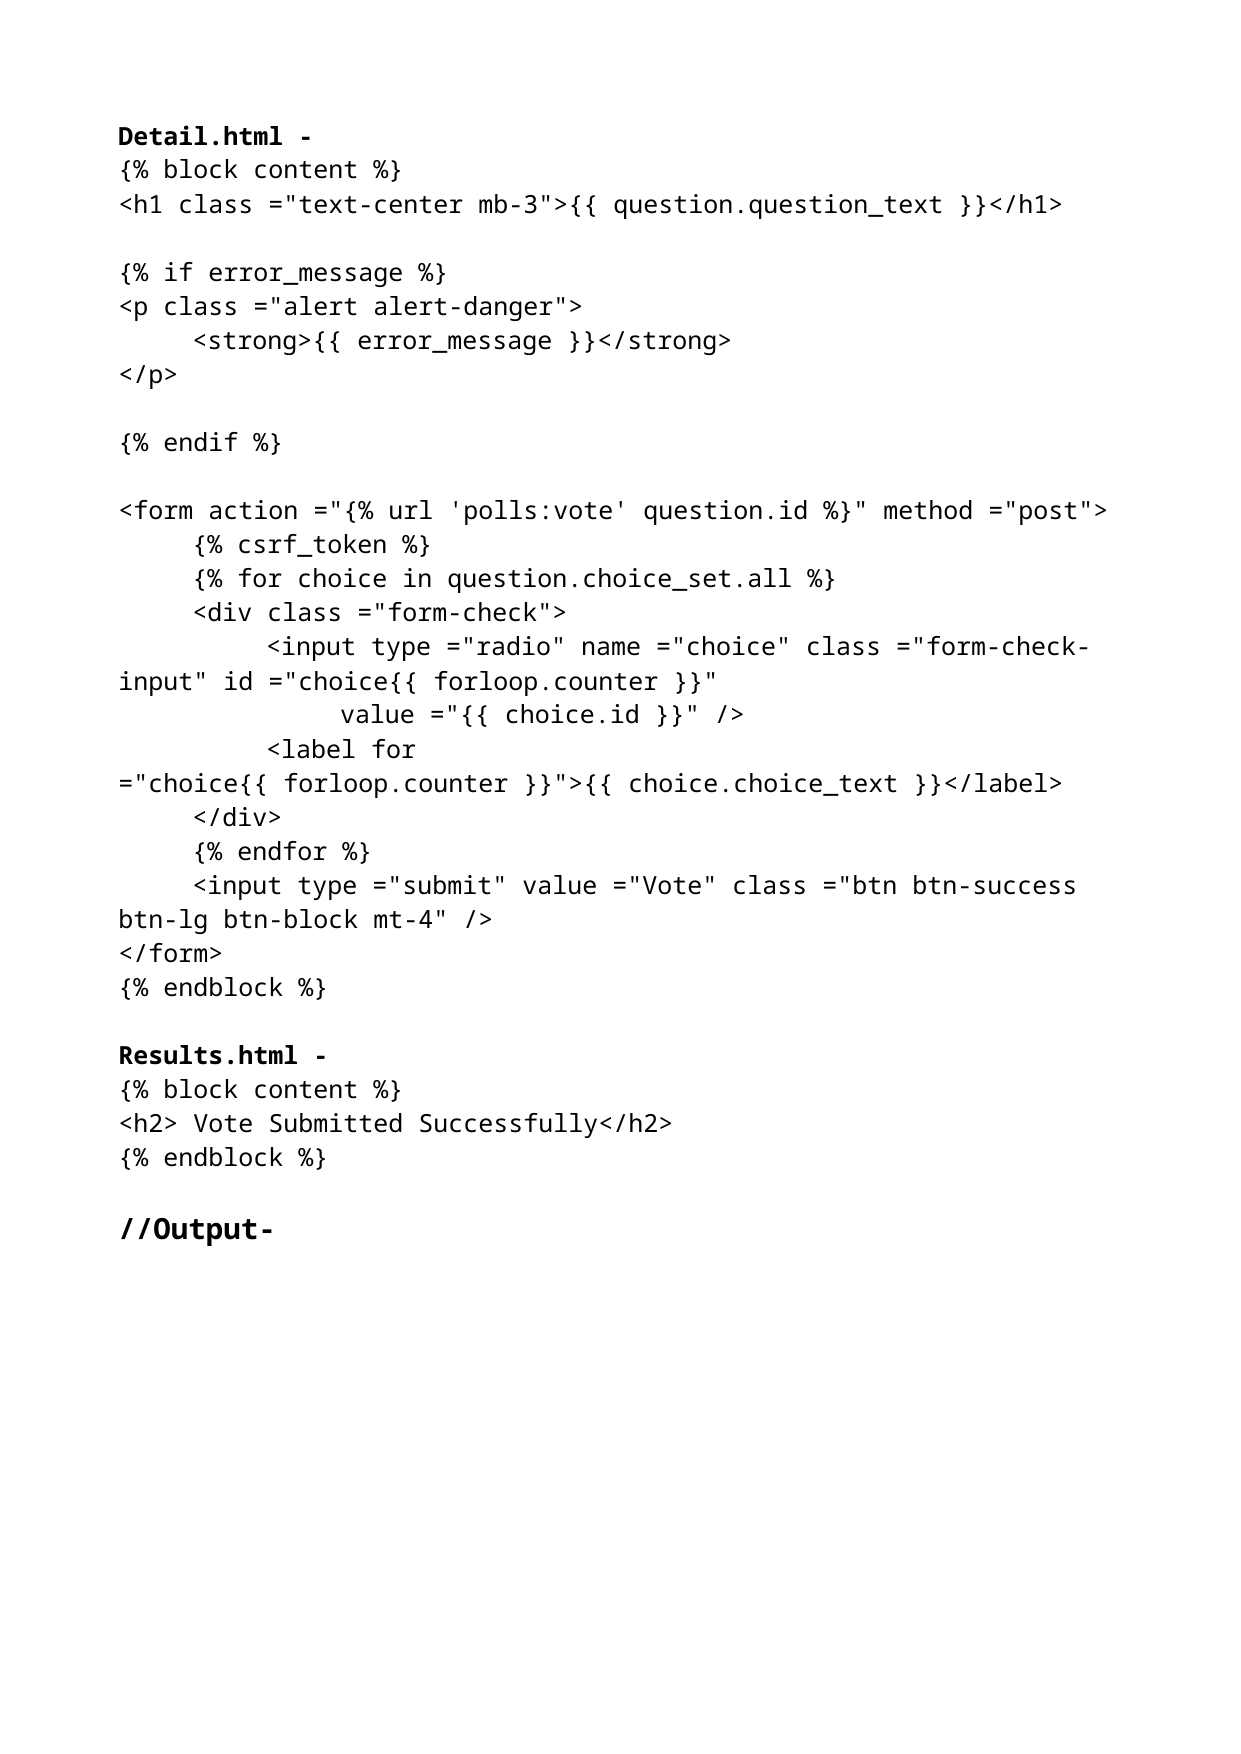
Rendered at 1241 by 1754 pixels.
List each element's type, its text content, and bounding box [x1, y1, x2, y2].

text {% endif %} [118, 425, 1122, 459]
text {% csrf_token %} [118, 527, 1122, 561]
text //Output- [118, 1208, 1122, 1248]
text </p> [118, 357, 1122, 391]
text Detail.html - [118, 118, 1122, 152]
text <input type ="radio" name ="choice" class ="form-check-input" id ="choice{{ forloop.counter }}" [118, 629, 1122, 697]
text <h2> Vote Submitted Successfully</h2> [118, 1106, 1122, 1140]
text value ="{{ choice.id }}" /> [118, 697, 1122, 731]
text </div> [118, 799, 1122, 833]
text <form action ="{% url 'polls:vote' question.id %}" method ="post"> [118, 493, 1122, 527]
text {% endblock %} [118, 970, 1122, 1004]
text <label for ="choice{{ forloop.counter }}">{{ choice.choice_text }}</label> [118, 731, 1122, 799]
text Results.html - [118, 1038, 1122, 1072]
text <div class ="form-check"> [118, 595, 1122, 629]
text <h1 class ="text-center mb-3">{{ question.question_text }}</h1> [118, 186, 1122, 220]
text {% endfor %} [118, 833, 1122, 867]
text {% endblock %} [118, 1140, 1122, 1174]
text </form> [118, 936, 1122, 970]
text {% block content %} [118, 1072, 1122, 1106]
text {% for choice in question.choice_set.all %} [118, 561, 1122, 595]
text {% if error_message %} [118, 254, 1122, 288]
text <input type ="submit" value ="Vote" class ="btn btn-success btn-lg btn-block mt-4" /> [118, 867, 1122, 936]
text <p class ="alert alert-danger"> [118, 288, 1122, 322]
text {% block content %} [118, 152, 1122, 186]
text <strong>{{ error_message }}</strong> [118, 322, 1122, 357]
